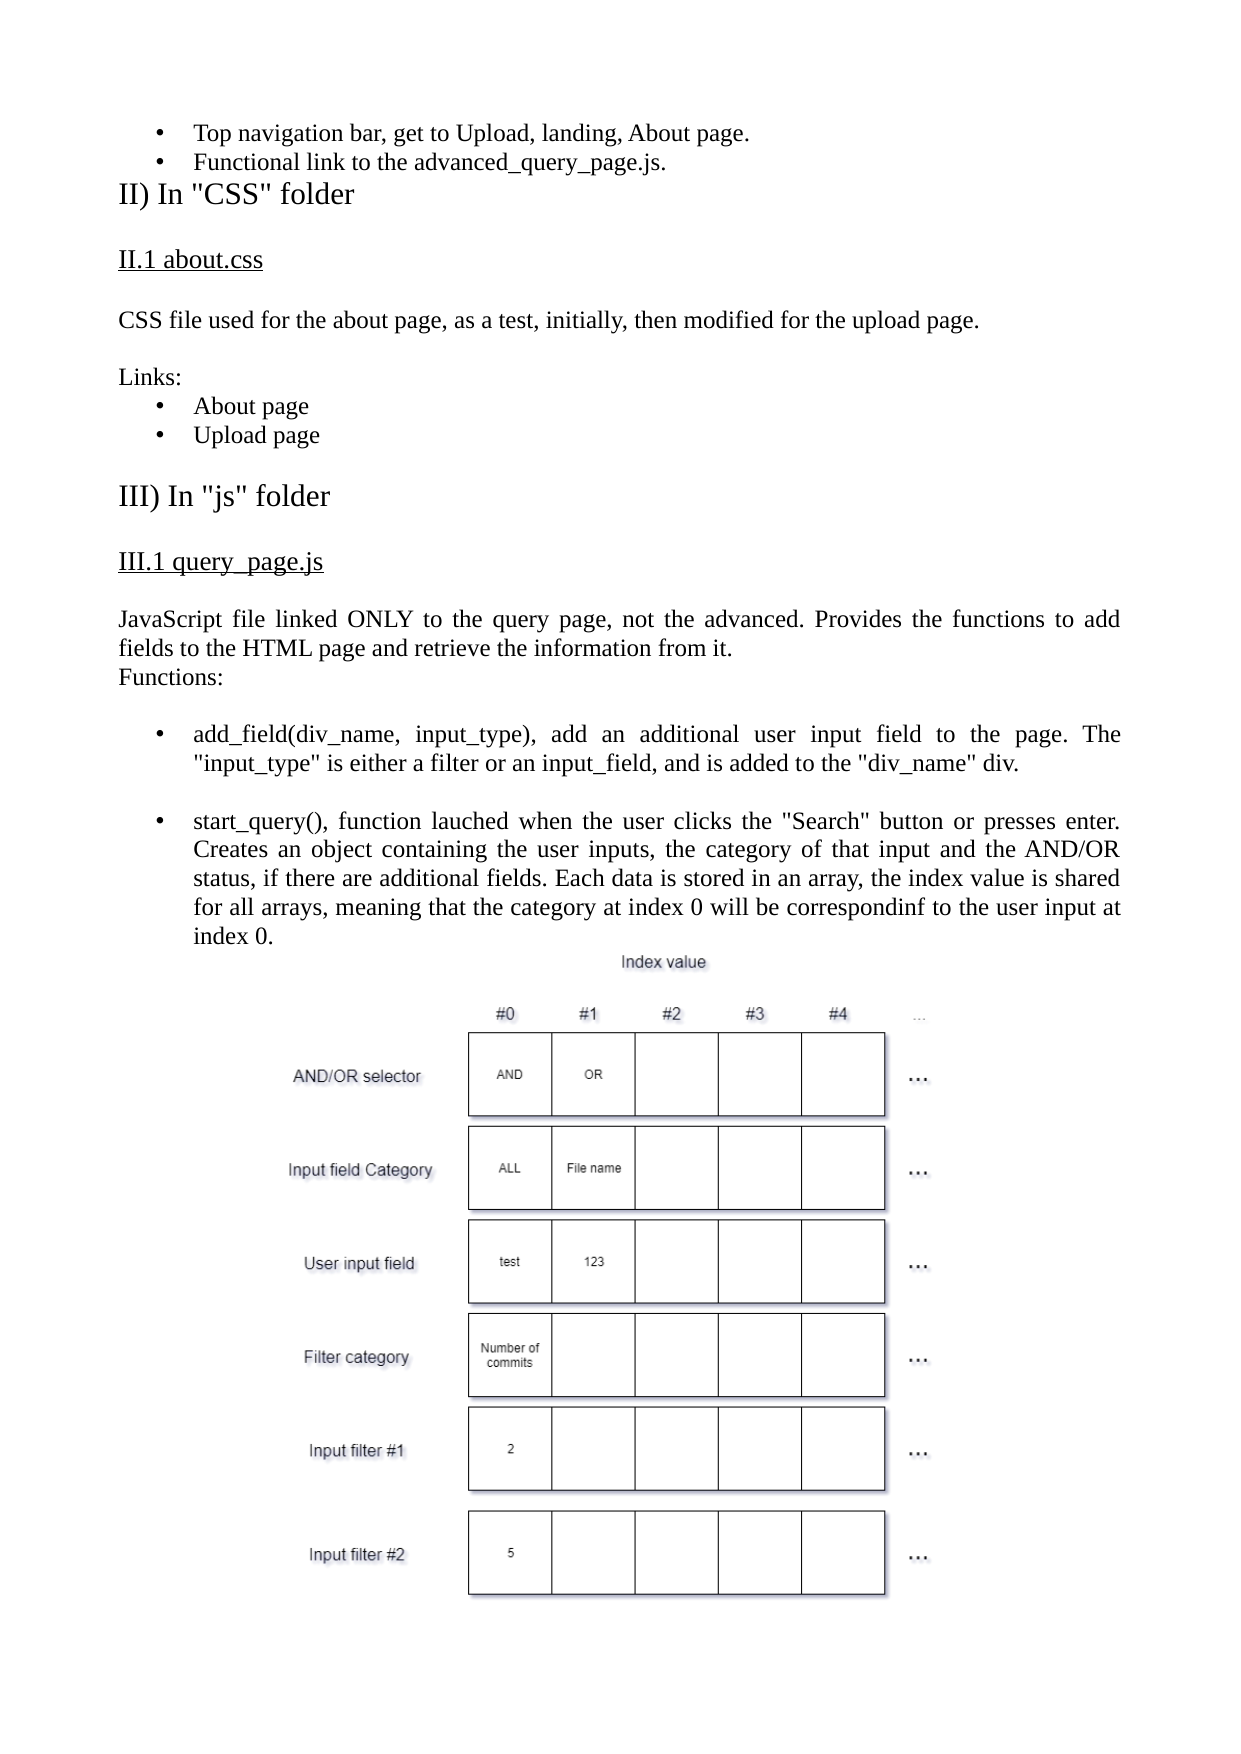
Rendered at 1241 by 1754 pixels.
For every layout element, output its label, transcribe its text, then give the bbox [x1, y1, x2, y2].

text JavaScript file linked ONLY to the query page, not the advanced. Provides the functions to add fields to the HTML page and retrieve the information from it. [118, 604, 1122, 662]
text Functions: [118, 662, 1122, 691]
list Functional link to the advanced_query_page.js. [156, 147, 1122, 176]
text II.1 about.css [118, 243, 1122, 274]
text III) In "js" folder [118, 477, 1122, 513]
list Top navigation bar, get to Upload, landing, About page. [156, 118, 1122, 147]
text Links: [118, 362, 1122, 391]
text CSS file used for the about page, as a test, initially, then modified for the upload page. [118, 305, 1122, 334]
list add_field(div_name, input_type), add an additional user input field to the page. The "input_type" is either a filter or an input_field, and is added to the "div_name" div. [156, 719, 1122, 777]
list About page [156, 391, 1122, 420]
list start_query(), function lauched when the user clicks the "Search" button or presses enter. Creates an object containing the user inputs, the category of that input and the AND/OR status, if there are additional fields. Each data is stored in an array, the index value is shared for all arrays, meaning that the category at index 0 will be correspondinf to the user input at index 0. [156, 806, 1122, 949]
picture [286, 949, 954, 1601]
list Upload page [156, 420, 1122, 449]
text III.1 query_page.js [118, 544, 1122, 576]
text II) In "CSS" folder [118, 176, 1122, 212]
